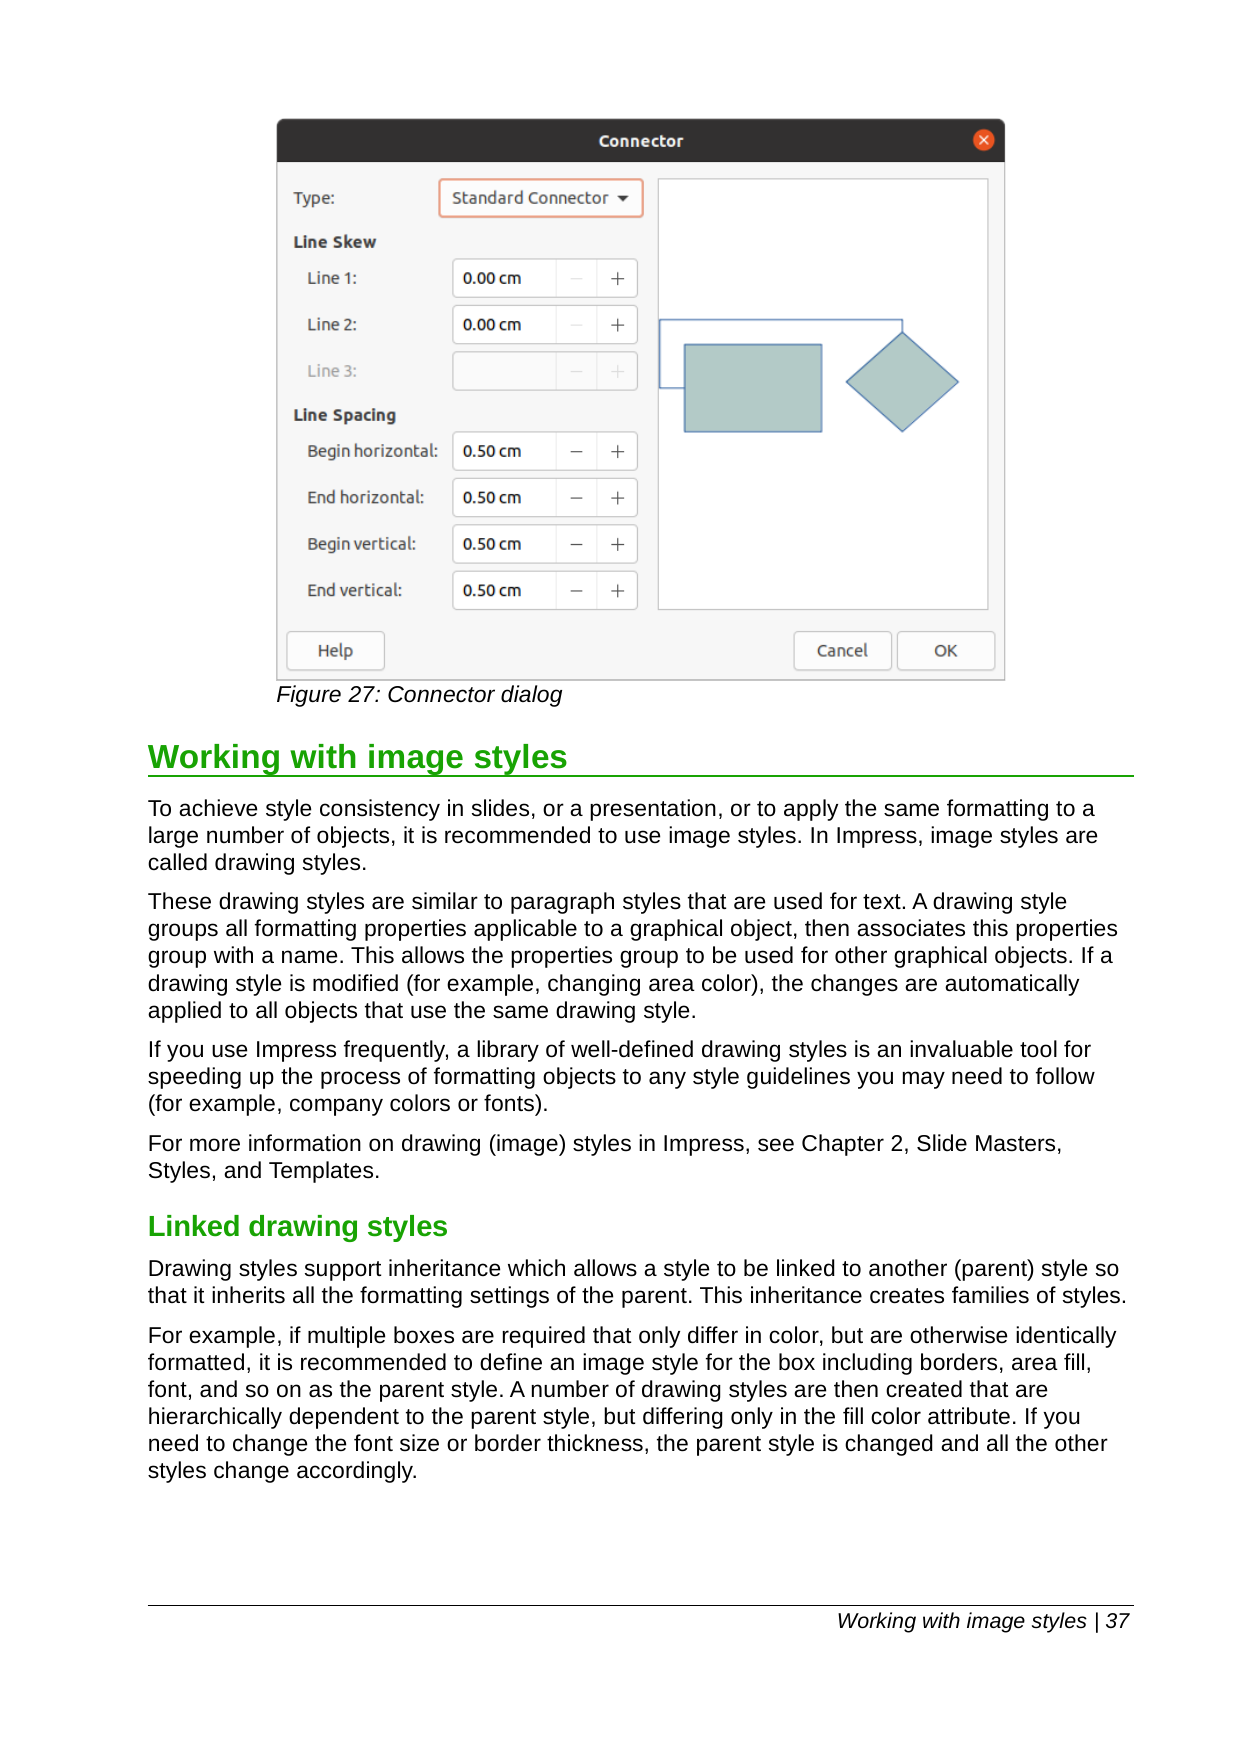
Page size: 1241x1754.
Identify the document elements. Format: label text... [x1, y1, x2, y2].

text These drawing styles are similar to paragraph styles that are used for text. A drawing style groups all formatting properties applicable to a graphical object, then associates this properties group with a name. This allows the properties group to be used for other graphical objects. If a drawing style is modified (for example, changing area color), the changes are automatically applied to all objects that use the same drawing style. [148, 888, 1134, 1023]
text Drawing styles support inheritance which allows a style to be linked to another (parent) style so that it inherits all the formatting settings of the parent. This inheritance creates families of styles. [148, 1254, 1134, 1309]
text To achieve style consistency in slides, or a presentation, or to apply the same formatting to a large number of objects, it is recommended to use image styles. In Impress, image styles are called drawing styles. [148, 794, 1134, 875]
text If you use Impress frequently, a library of well-defined drawing styles is an invaluable tool for speeding up the process of formatting objects to any style guidelines you may need to follow (for example, company colors or fonts). [148, 1036, 1134, 1117]
text For more information on drawing (image) styles in Impress, see Chapter 2, Slide Masters, Styles, and Templates. [148, 1129, 1134, 1183]
picture [276, 118, 1006, 681]
subtitle Working with image styles [148, 737, 1134, 775]
text Figure 27: Connector dialog [276, 681, 1005, 707]
text For example, if multiple boxes are required that only differ in color, but are otherwise identically formatted, it is recommended to define an image style for the box including borders, area fill, font, and so on as the parent style. A number of drawing styles are then created that are hierarchically dependent to the parent style, but differing only in the fill color attribute. If you need to change the font size or border thickness, the parent style is changed and all the other styles change accordingly. [148, 1321, 1134, 1484]
subtitle Linked drawing styles [148, 1208, 1134, 1242]
